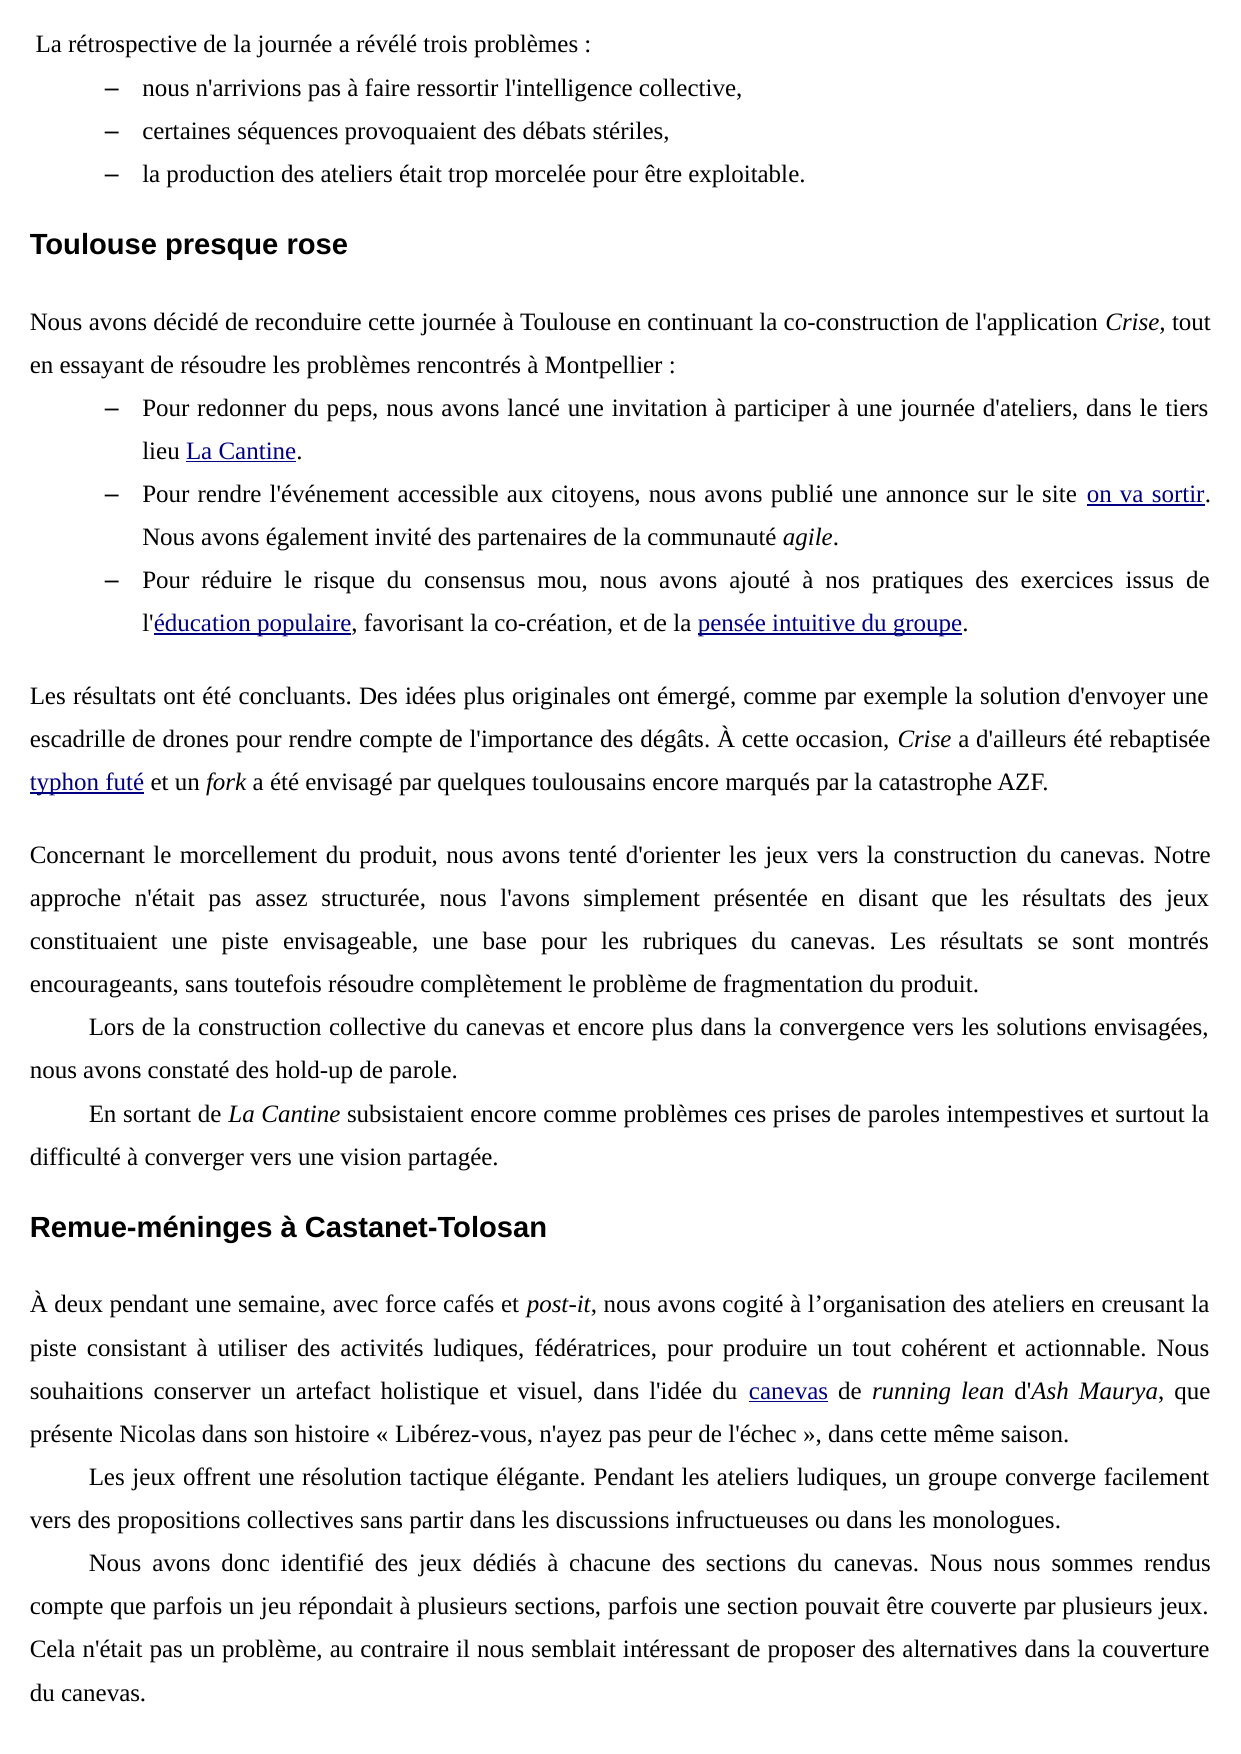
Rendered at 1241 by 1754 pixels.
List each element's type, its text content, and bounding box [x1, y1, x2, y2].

list Pour redonner du peps, nous avons lancé une invitation à participer à une journée d'ateliers, dans le tiers lieu La Cantine. [104, 393, 1211, 465]
text Nous avons décidé de reconduire cette journée à Toulouse en continuant la co-construction de l'application Crise, tout en essayant de résoudre les problèmes rencontrés à Montpellier : [29, 307, 1211, 378]
list Pour rendre l'événement accessible aux citoyens, nous avons publié une annonce sur le site on va sortir. Nous avons également invité des partenaires de la communauté agile. [104, 479, 1211, 551]
subtitle Remue-méninges à Castanet-Tolosan [29, 1210, 1211, 1243]
text À deux pendant une semaine, avec force cafés et post-it, nous avons cogité à l’organisation des ateliers en creusant la piste consistant à utiliser des activités ludiques, fédératrices, pour produire un tout cohérent et actionnable. Nous souhaitions conserver un artefact holistique et visuel, dans l'idée du canevas de running lean d'Ash Maurya, que présente Nicolas dans son histoire « Libérez-vous, n'ayez pas peur de l'échec », dans cette même saison. [29, 1289, 1211, 1448]
text Concernant le morcellement du produit, nous avons tenté d'orienter les jeux vers la construction du canevas. Notre approche n'était pas assez structurée, nous l'avons simplement présentée en disant que les résultats des jeux constituaient une piste envisageable, une base pour les rubriques du canevas. Les résultats se sont montrés encourageants, sans toutefois résoudre complètement le problème de fragmentation du produit. [29, 840, 1211, 998]
list nous n'arrivions pas à faire ressortir l'intelligence collective, [104, 73, 1211, 101]
text Les résultats ont été concluants. Des idées plus originales ont émergé, comme par exemple la solution d'envoyer une escadrille de drones pour rendre compte de l'importance des dégâts. À cette occasion, Crise a d'ailleurs été rebaptisée typhon futé et un fork a été envisagé par quelques toulousains encore marqués par la catastrophe AZF. [29, 681, 1211, 796]
text En sortant de La Cantine subsistaient encore comme problèmes ces prises de paroles intempestives et surtout la difficulté à converger vers une vision partagée. [29, 1099, 1211, 1171]
list Pour réduire le risque du consensus mou, nous avons ajouté à nos pratiques des exercices issus de l'éducation populaire, favorisant la co-création, et de la pensée intuitive du groupe. [104, 565, 1211, 637]
list La rétrospective de la journée a révélé trois problèmes : [0, 29, 1211, 58]
text Lors de la construction collective du canevas et encore plus dans la convergence vers les solutions envisagées, nous avons constaté des hold-up de parole. [29, 1012, 1211, 1084]
list certaines séquences provoquaient des débats stériles, [104, 116, 1211, 144]
text Les jeux offrent une résolution tactique élégante. Pendant les ateliers ludiques, un groupe converge facilement vers des propositions collectives sans partir dans les discussions infructueuses ou dans les monologues. [29, 1462, 1211, 1534]
text Nous avons donc identifié des jeux dédiés à chacune des sections du canevas. Nous nous sommes rendus compte que parfois un jeu répondait à plusieurs sections, parfois une section pouvait être couverte par plusieurs jeux. Cela n'était pas un problème, au contraire il nous semblait intéressant de proposer des alternatives dans la couverture du canevas. [29, 1548, 1211, 1706]
list la production des ateliers était trop morcelée pour être exploitable. [104, 159, 1211, 188]
subtitle Toulouse presque rose [29, 227, 1211, 260]
